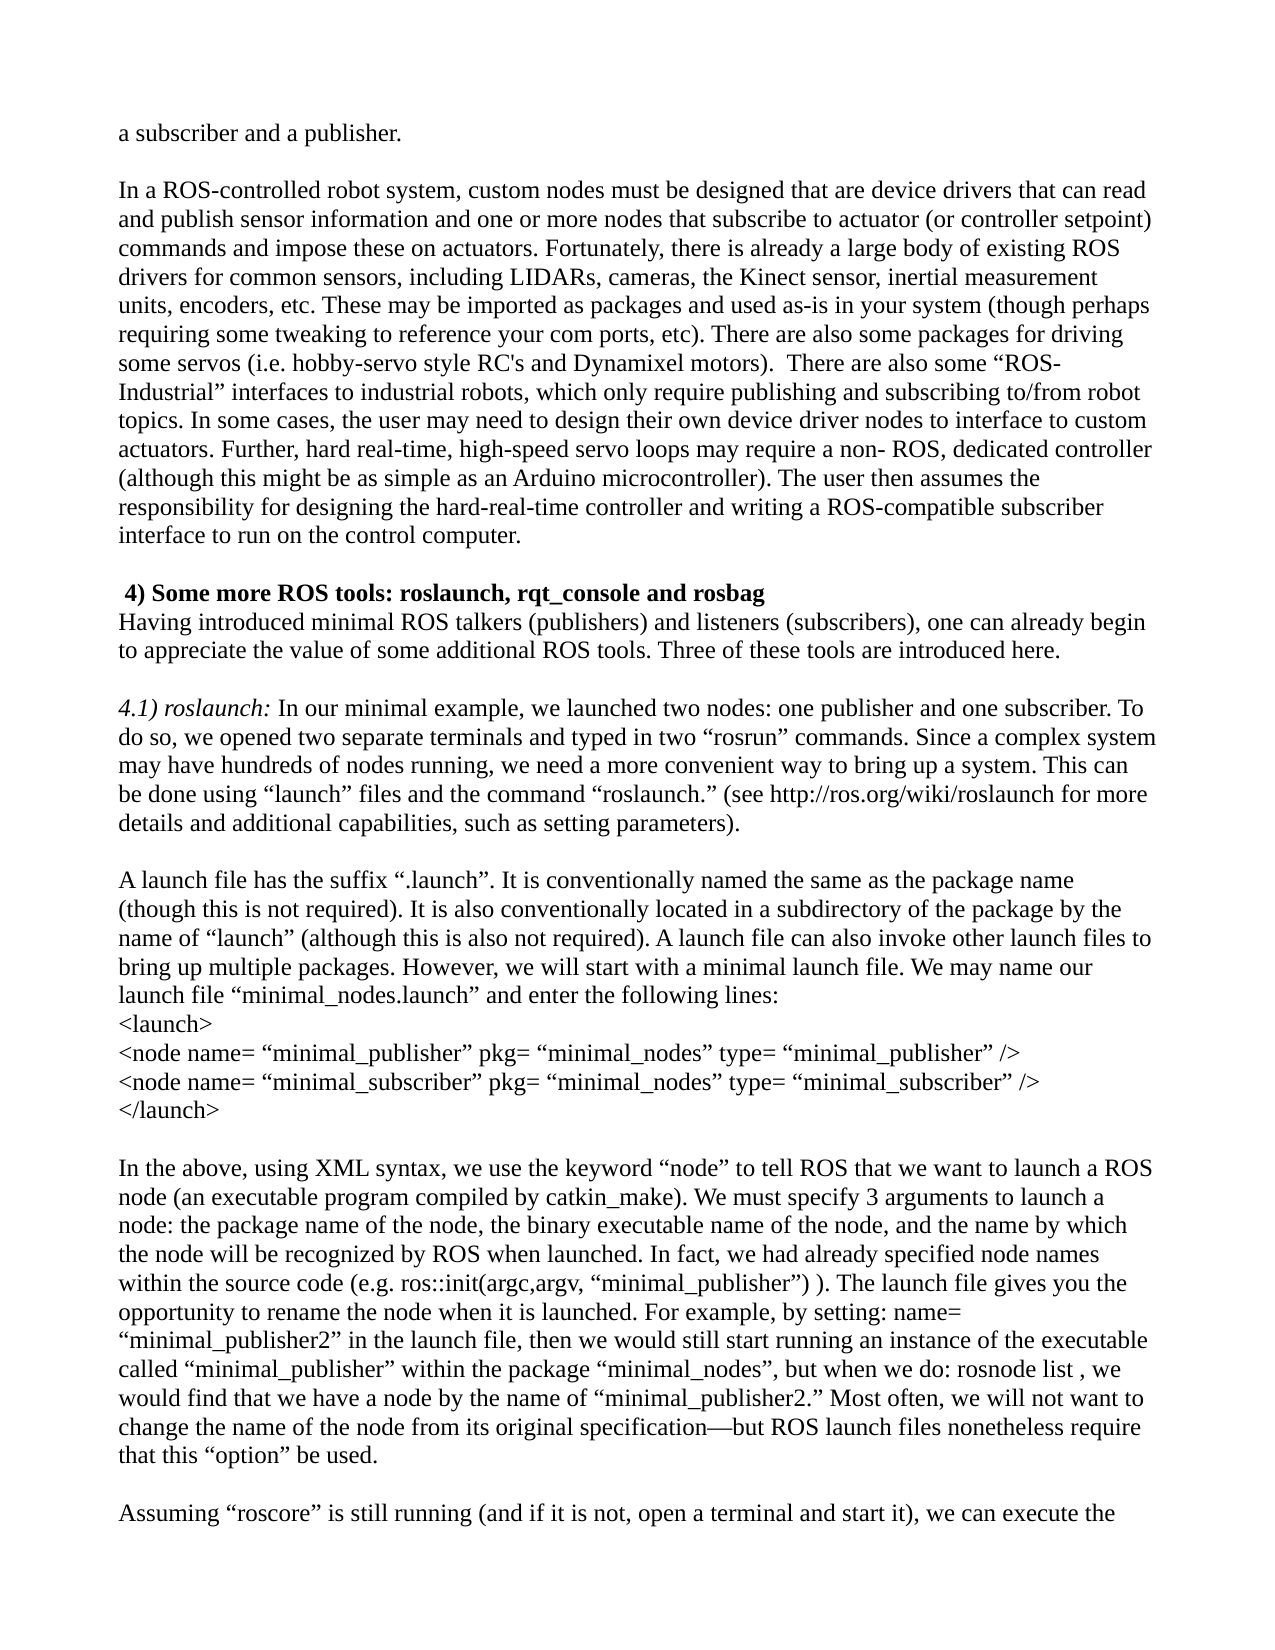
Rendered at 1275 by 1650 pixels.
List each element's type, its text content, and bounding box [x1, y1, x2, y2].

text do so, we opened two separate terminals and typed in two “rosrun” commands. Since a complex system [118, 722, 1157, 751]
text a subscriber and a publisher. [118, 118, 1157, 147]
text In a ROS-controlled robot system, custom nodes must be designed that are device drivers that can read [118, 176, 1157, 204]
text requiring some tweaking to reference your com ports, etc). There are also some packages for driving [118, 319, 1157, 348]
text In the above, using XML syntax, we use the keyword “node” to tell ROS that we want to launch a ROS [118, 1153, 1157, 1182]
text <node name= “minimal_subscriber” pkg= “minimal_nodes” type= “minimal_subscriber” /> [118, 1067, 1157, 1096]
text <node name= “minimal_publisher” pkg= “minimal_nodes” type= “minimal_publisher” /> [118, 1038, 1157, 1067]
text details and additional capabilities, such as setting parameters). [118, 808, 1157, 837]
text drivers for common sensors, including LIDARs, cameras, the Kinect sensor, inertial measurement units, encoders, etc. These may be imported as packages and used as-is in your system (though perhaps [118, 262, 1157, 319]
text </launch> [118, 1096, 1157, 1124]
text and publish sensor information and one or more nodes that subscribe to actuator (or controller setpoint) [118, 204, 1157, 233]
text A launch file has the suffix “.launch”. It is conventionally named the same as the package name (though this is not required). It is also conventionally located in a subdirectory of the package by the name of “launch” (although this is also not required). A launch file can also invoke other launch files to bring up multiple packages. However, we will start with a minimal launch file. We may name our launch file “minimal_nodes.launch” and enter the following lines: [118, 866, 1157, 1009]
text node (an executable program compiled by catkin_make). We must specify 3 arguments to launch a node: the package name of the node, the binary executable name of the node, and the name by which the node will be recognized by ROS when launched. In fact, we had already specified node names within the source code (e.g. ros::init(argc,argv, “minimal_publisher”) ). The launch file gives you the opportunity to rename the node when it is launched. For example, by setting: name= “minimal_publisher2” in the launch file, then we would still start running an instance of the executable called “minimal_publisher” within the package “minimal_nodes”, but when we do: rosnode list , we would find that we have a node by the name of “minimal_publisher2.” Most often, we will not want to change the name of the node from its original specification—but ROS launch files nonetheless require that this “option” be used. [118, 1182, 1157, 1469]
text 4.1) roslaunch: In our minimal example, we launched two nodes: one publisher and one subscriber. To [118, 693, 1157, 722]
text Having introduced minimal ROS talkers (publishers) and listeners (subscribers), one can already begin to appreciate the value of some additional ROS tools. Three of these tools are introduced here. [118, 607, 1157, 664]
text may have hundreds of nodes running, we need a more convenient way to bring up a system. This can be done using “launch” files and the command “roslaunch.” (see http://ros.org/wiki/roslaunch for more [118, 751, 1157, 808]
text 4) Some more ROS tools: roslaunch, rqt_console and rosbag [118, 578, 1157, 607]
text Assuming “roscore” is still running (and if it is not, open a terminal and start it), we can execute the [118, 1498, 1157, 1527]
text <launch> [118, 1009, 1157, 1038]
text commands and impose these on actuators. Fortunately, there is already a large body of existing ROS [118, 233, 1157, 262]
text some servos (i.e. hobby-servo style RC's and Dynamixel motors). There are also some “ROS-Industrial” interfaces to industrial robots, which only require publishing and subscribing to/from robot topics. In some cases, the user may need to design their own device driver nodes to interface to custom actuators. Further, hard real-time, high-speed servo loops may require a non- ROS, dedicated controller (although this might be as simple as an Arduino microcontroller). The user then assumes the responsibility for designing the hard-real-time controller and writing a ROS-compatible subscriber interface to run on the control computer. [118, 348, 1157, 549]
